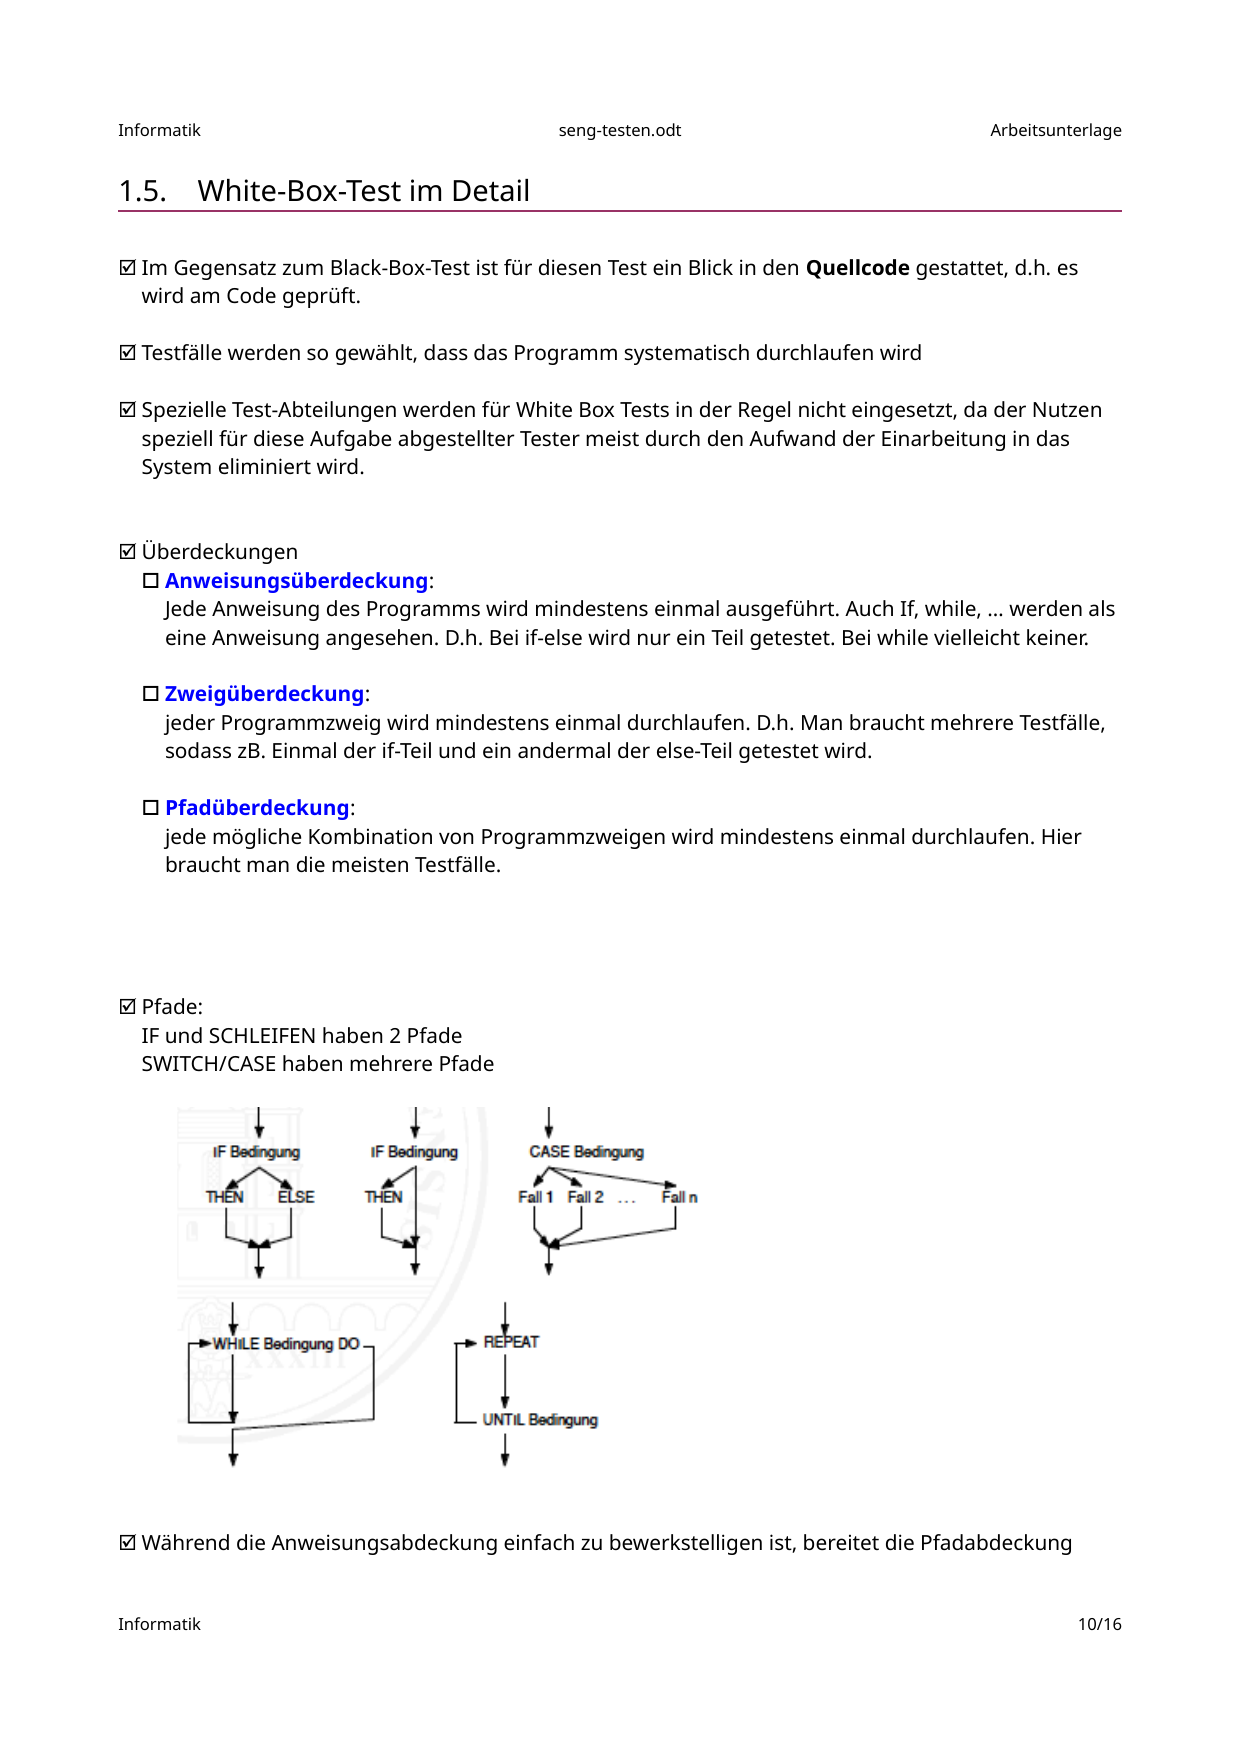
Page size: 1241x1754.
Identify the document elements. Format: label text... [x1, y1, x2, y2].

list Während die Anweisungsabdeckung einfach zu bewerkstelligen ist, bereitet die Pfadabdeckung [118, 1528, 1122, 1556]
list Zweigüberdeckung: jeder Programmzweig wird mindestens einmal durchlaufen. D.h. Man braucht mehrere Testfälle, sodass zB. Einmal der if-Teil und ein andermal der else-Teil getestet wird. [141, 679, 1122, 793]
list Pfade: IF und SCHLEIFEN haben 2 Pfade SWITCH/CASE haben mehrere Pfade [118, 992, 1122, 1078]
list Spezielle Test-Abteilungen werden für White Box Tests in der Regel nicht eingesetzt, da der Nutzen speziell für diese Aufgabe abgestellter Tester meist durch den Aufwand der Einarbeitung in das System eliminiert wird. [118, 395, 1122, 509]
list Pfadüberdeckung: jede mögliche Kombination von Programmzweigen wird mindestens einmal durchlaufen. Hier braucht man die meisten Testfälle. [141, 793, 1122, 879]
list Im Gegensatz zum Black-Box-Test ist für diesen Test ein Blick in den Quellcode gestattet, d.h. es wird am Code geprüft. [118, 253, 1122, 310]
picture [177, 1107, 709, 1471]
list Anweisungsüberdeckung: Jede Anweisung des Programms wird mindestens einmal ausgeführt. Auch If, while, … werden als eine Anweisung angesehen. D.h. Bei if-else wird nur ein Teil getestet. Bei while vielleicht keiner. [141, 566, 1122, 679]
subtitle White-Box-Test im Detail [118, 170, 1122, 210]
list Überdeckungen [118, 537, 1122, 566]
list Testfälle werden so gewählt, dass das Programm systematisch durchlaufen wird [118, 338, 1122, 395]
